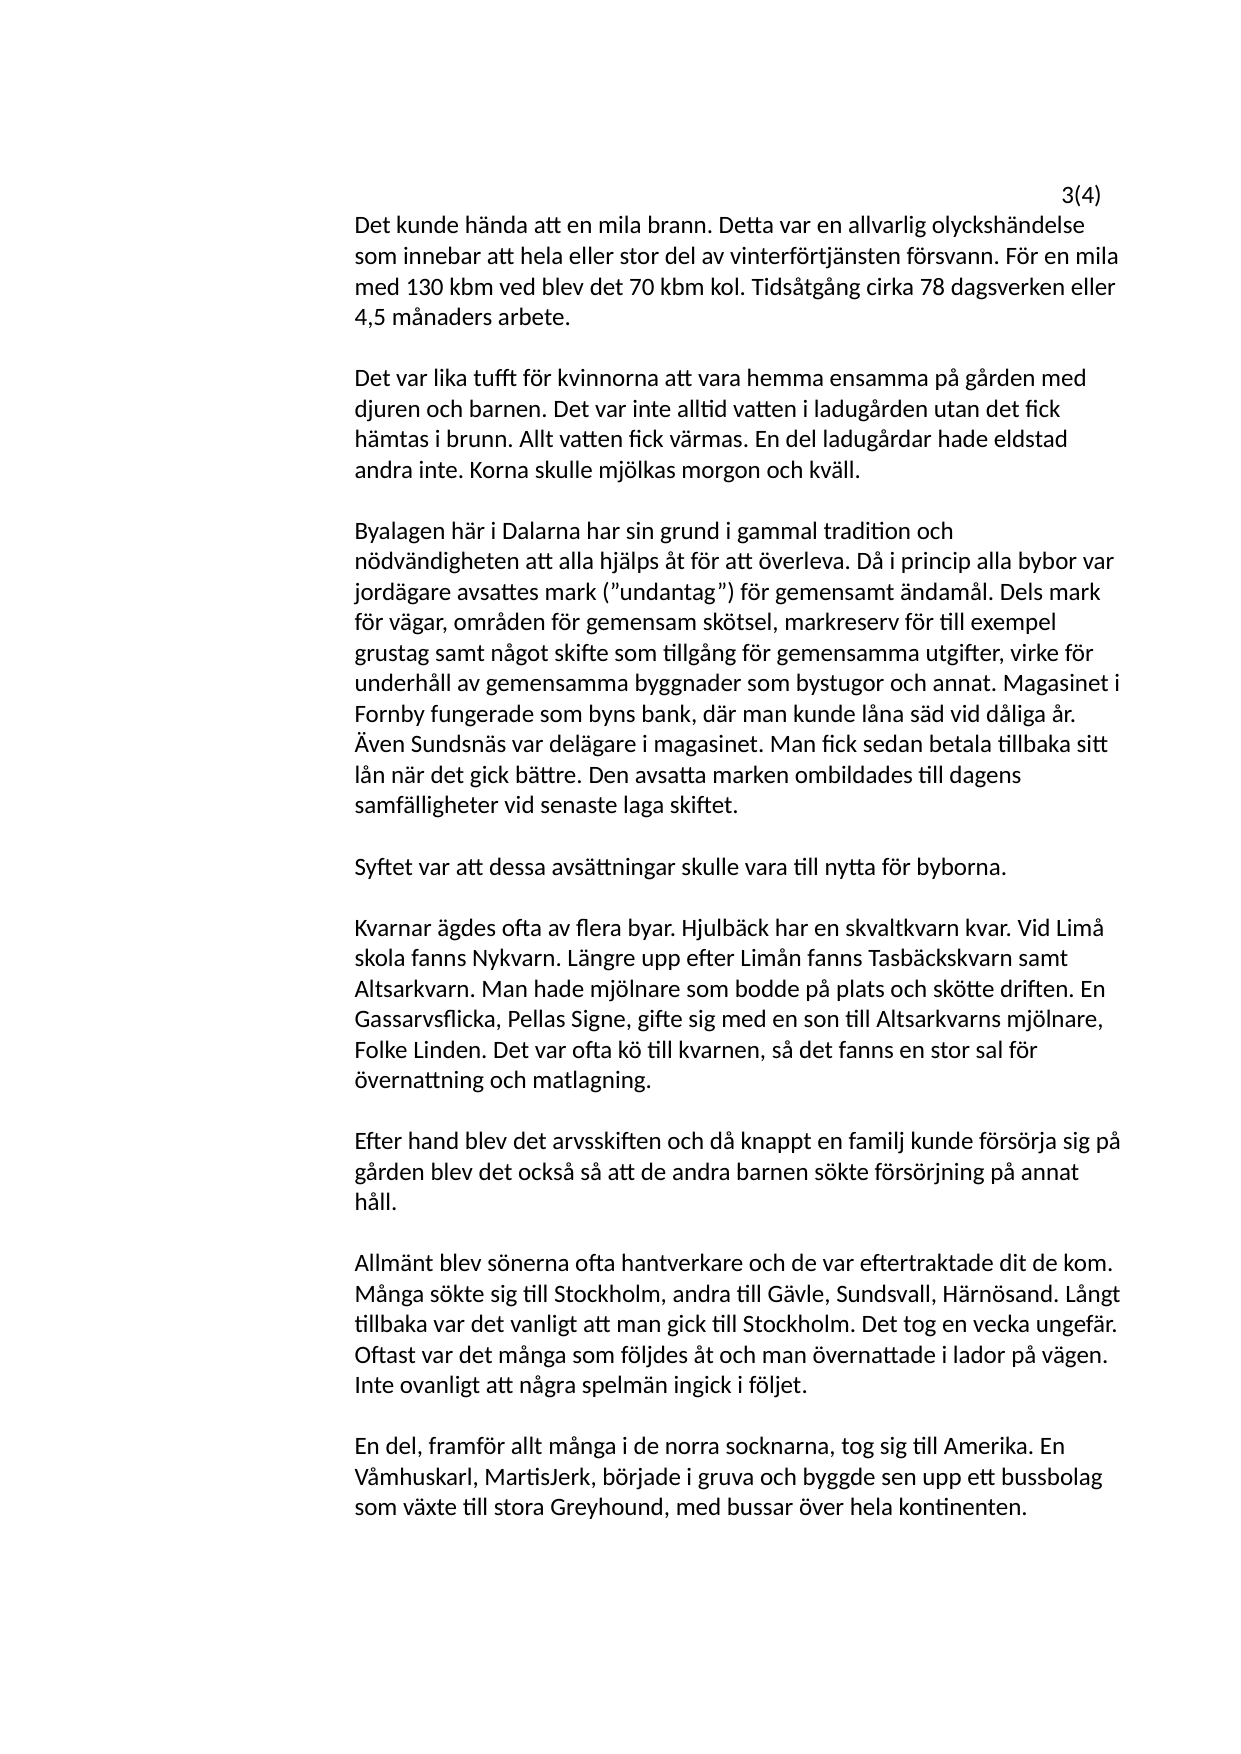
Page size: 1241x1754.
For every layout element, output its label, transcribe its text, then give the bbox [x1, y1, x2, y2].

text Kvarnar ägdes ofta av flera byar. Hjulbäck har en skvaltkvarn kvar. Vid Limå skola fanns Nykvarn. Längre upp efter Limån fanns Tasbäckskvarn samt Altsarkvarn. Man hade mjölnare som bodde på plats och skötte driften. En Gassarvsflicka, Pellas Signe, gifte sig med en son till Altsarkvarns mjölnare, Folke Linden. Det var ofta kö till kvarnen, så det fanns en stor sal för övernattning och matlagning. [354, 912, 1122, 1095]
text Det kunde hända att en mila brann. Detta var en allvarlig olyckshändelse [354, 210, 1122, 240]
text som innebar att hela eller stor del av vinterförtjänsten försvann. För en mila med 130 kbm ved blev det 70 kbm kol. Tidsåtgång cirka 78 dagsverken eller 4,5 månaders arbete. [354, 240, 1122, 332]
text Det var lika tufft för kvinnorna att vara hemma ensamma på gården med djuren och barnen. Det var inte alltid vatten i ladugården utan det fick hämtas i brunn. Allt vatten fick värmas. En del ladugårdar hade eldstad andra inte. Korna skulle mjölkas morgon och kväll. [354, 362, 1122, 484]
text Efter hand blev det arvsskiften och då knappt en familj kunde försörja sig på gården blev det också så att de andra barnen sökte försörjning på annat håll. [354, 1125, 1122, 1217]
text Allmänt blev sönerna ofta hantverkare och de var eftertraktade dit de kom. Många sökte sig till Stockholm, andra till Gävle, Sundsvall, Härnösand. Långt tillbaka var det vanligt att man gick till Stockholm. Det tog en vecka ungefär. Oftast var det många som följdes åt och man övernattade i lador på vägen. Inte ovanligt att några spelmän ingick i följet. [354, 1247, 1122, 1400]
text En del, framför allt många i de norra socknarna, tog sig till Amerika. En Våmhuskarl, MartisJerk, började i gruva och byggde sen upp ett bussbolag som växte till stora Greyhound, med bussar över hela kontinenten. [354, 1431, 1122, 1522]
text Byalagen här i Dalarna har sin grund i gammal tradition och nödvändigheten att alla hjälps åt för att överleva. Då i princip alla bybor var jordägare avsattes mark (”undantag”) för gemensamt ändamål. Dels mark för vägar, områden för gemensam skötsel, markreserv för till exempel grustag samt något skifte som tillgång för gemensamma utgifter, virke för underhåll av gemensamma byggnader som bystugor och annat. Magasinet i Fornby fungerade som byns bank, där man kunde låna säd vid dåliga år. Även Sundsnäs var delägare i magasinet. Man fick sedan betala tillbaka sitt lån när det gick bättre. Den avsatta marken ombildades till dagens samfälligheter vid senaste laga skiftet. [354, 515, 1122, 820]
text 3(4) [354, 179, 1122, 210]
text Syftet var att dessa avsättningar skulle vara till nytta för byborna. [354, 851, 1122, 881]
